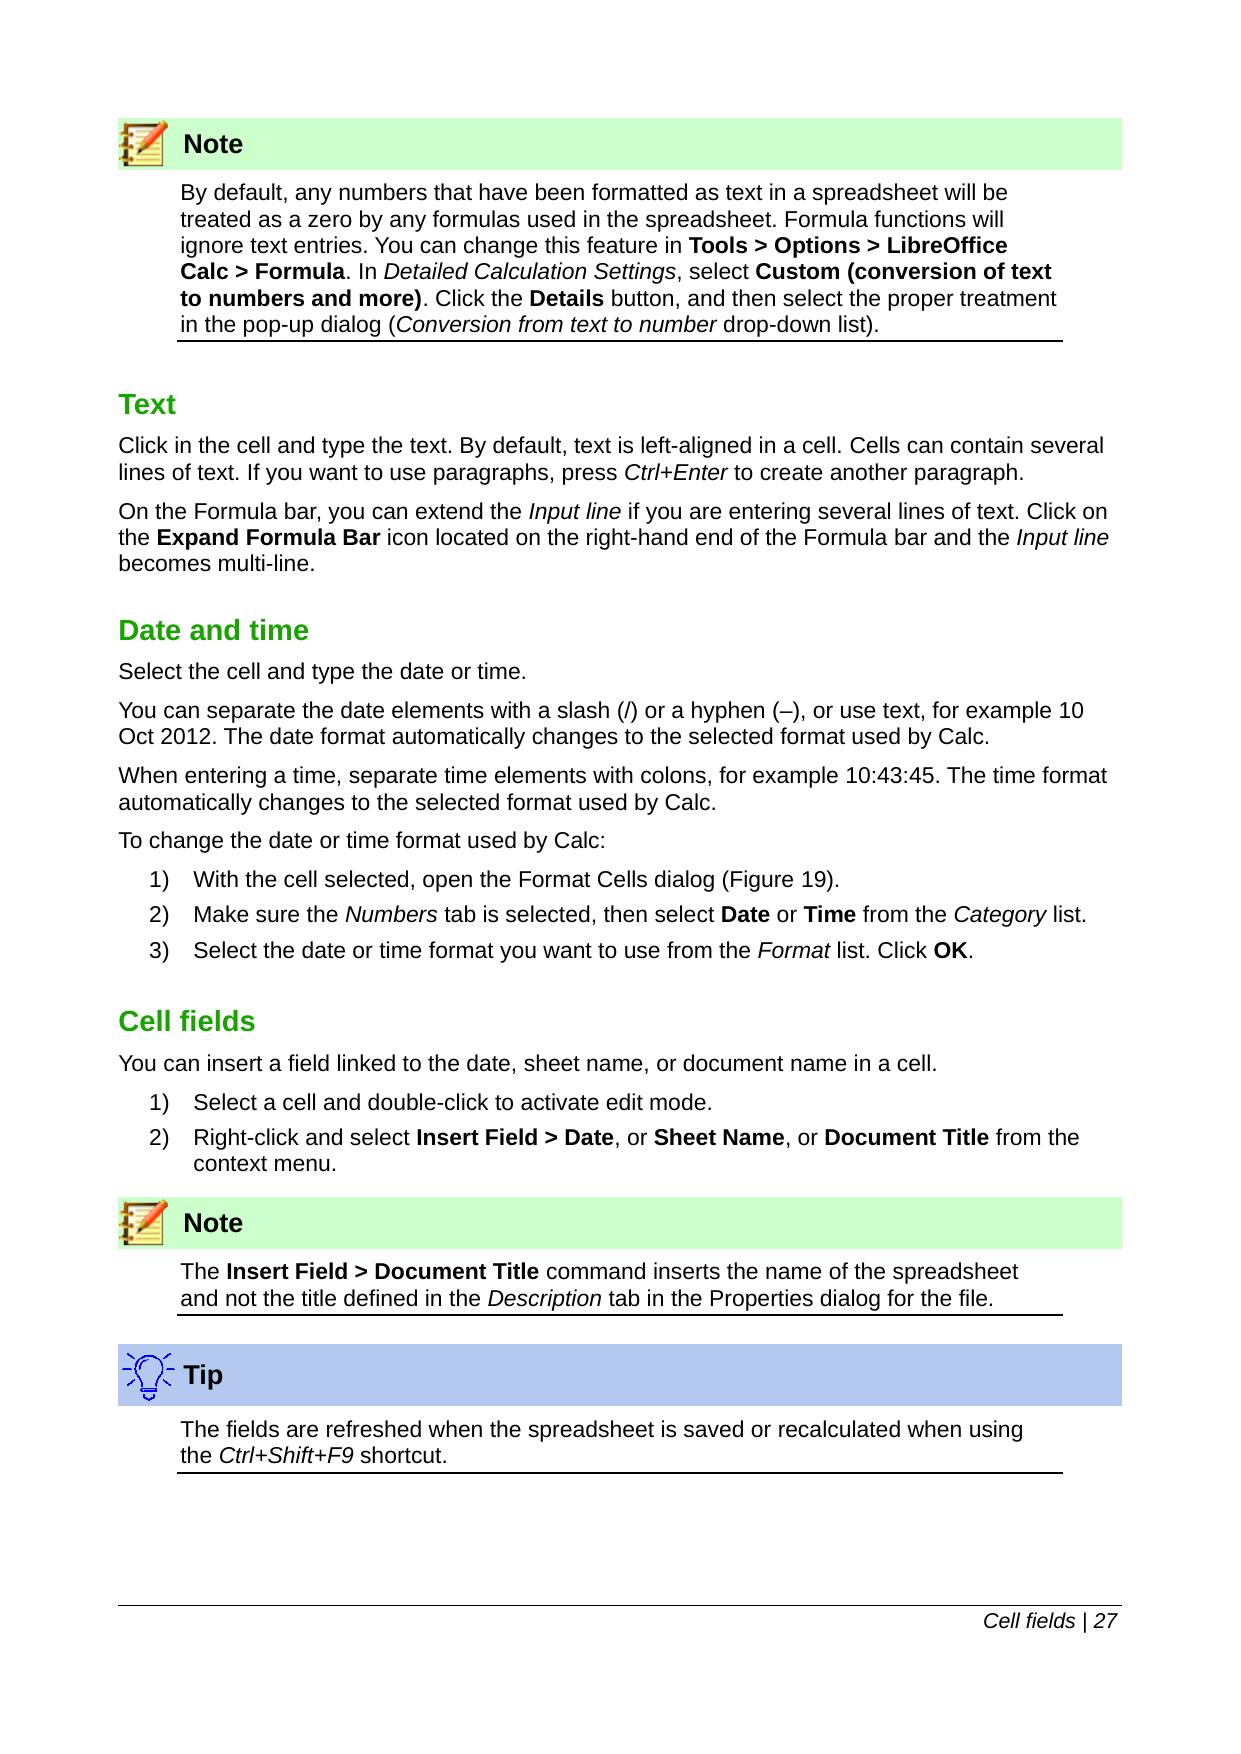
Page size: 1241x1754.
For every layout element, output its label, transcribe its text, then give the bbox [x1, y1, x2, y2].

subtitle Cell fields [118, 1004, 1122, 1038]
subtitle Tip [118, 1344, 1122, 1406]
text Select the cell and type the date or time. [118, 658, 1122, 684]
list Select a cell and double-click to activate edit mode. [169, 1088, 1122, 1115]
text When entering a time, separate time elements with colons, for example 10:43:45. The time format automatically changes to the selected format used by Calc. [118, 762, 1122, 815]
list Make sure the Numbers tab is selected, then select Date or Time from the Category list. [169, 901, 1122, 928]
list Select the date or time format you want to use from the Format list. Click OK. [169, 937, 1122, 963]
text Click in the cell and type the text. By default, text is left-aligned in a cell. Cells can contain several lines of text. If you want to use paragraphs, press Ctrl+Enter to create another paragraph. [118, 432, 1122, 485]
picture [119, 1345, 179, 1405]
text By default, any numbers that have been formatted as text in a spreadsheet will be treated as a zero by any formulas used in the spreadsheet. Formula functions will ignore text entries. You can change this feature in Tools > Options > LibreOffice Calc > Formula. In Detailed Calculation Settings, select Custom (conversion of text to numbers and more). Click the Details button, and then select the proper treatment in the pop-up dialog (Conversion from text to number drop-down list). [177, 176, 1063, 340]
text On the Formula bar, you can extend the Input line if you are entering several lines of text. Click on the Expand Formula Bar icon located on the right-hand end of the Formula bar and the Input line becomes multi-line. [118, 498, 1122, 577]
picture [119, 1198, 170, 1249]
picture [119, 119, 170, 170]
list Right-click and select Insert Field > Date, or Sheet Name, or Document Title from the context menu. [169, 1124, 1122, 1176]
subtitle Note [118, 118, 1122, 170]
subtitle Text [118, 387, 1122, 421]
text The Insert Field > Document Title command inserts the name of the spreadsheet and not the title defined in the Description tab in the Properties dialog for the file. [177, 1255, 1063, 1314]
text The fields are refreshed when the spreadsheet is saved or recalculated when using the Ctrl+Shift+F9 shortcut. [177, 1413, 1063, 1472]
subtitle Note [118, 1197, 1122, 1249]
subtitle Date and time [118, 613, 1122, 646]
text To change the date or time format used by Calc: [118, 827, 1122, 854]
text You can separate the date elements with a slash (/) or a hyphen (–), or use text, for example 10 Oct 2012. The date format automatically changes to the selected format used by Calc. [118, 697, 1122, 750]
text You can insert a field linked to the date, sheet name, or document name in a cell. [118, 1050, 1122, 1076]
list With the cell selected, open the Format Cells dialog (Figure 19). [169, 866, 1122, 893]
